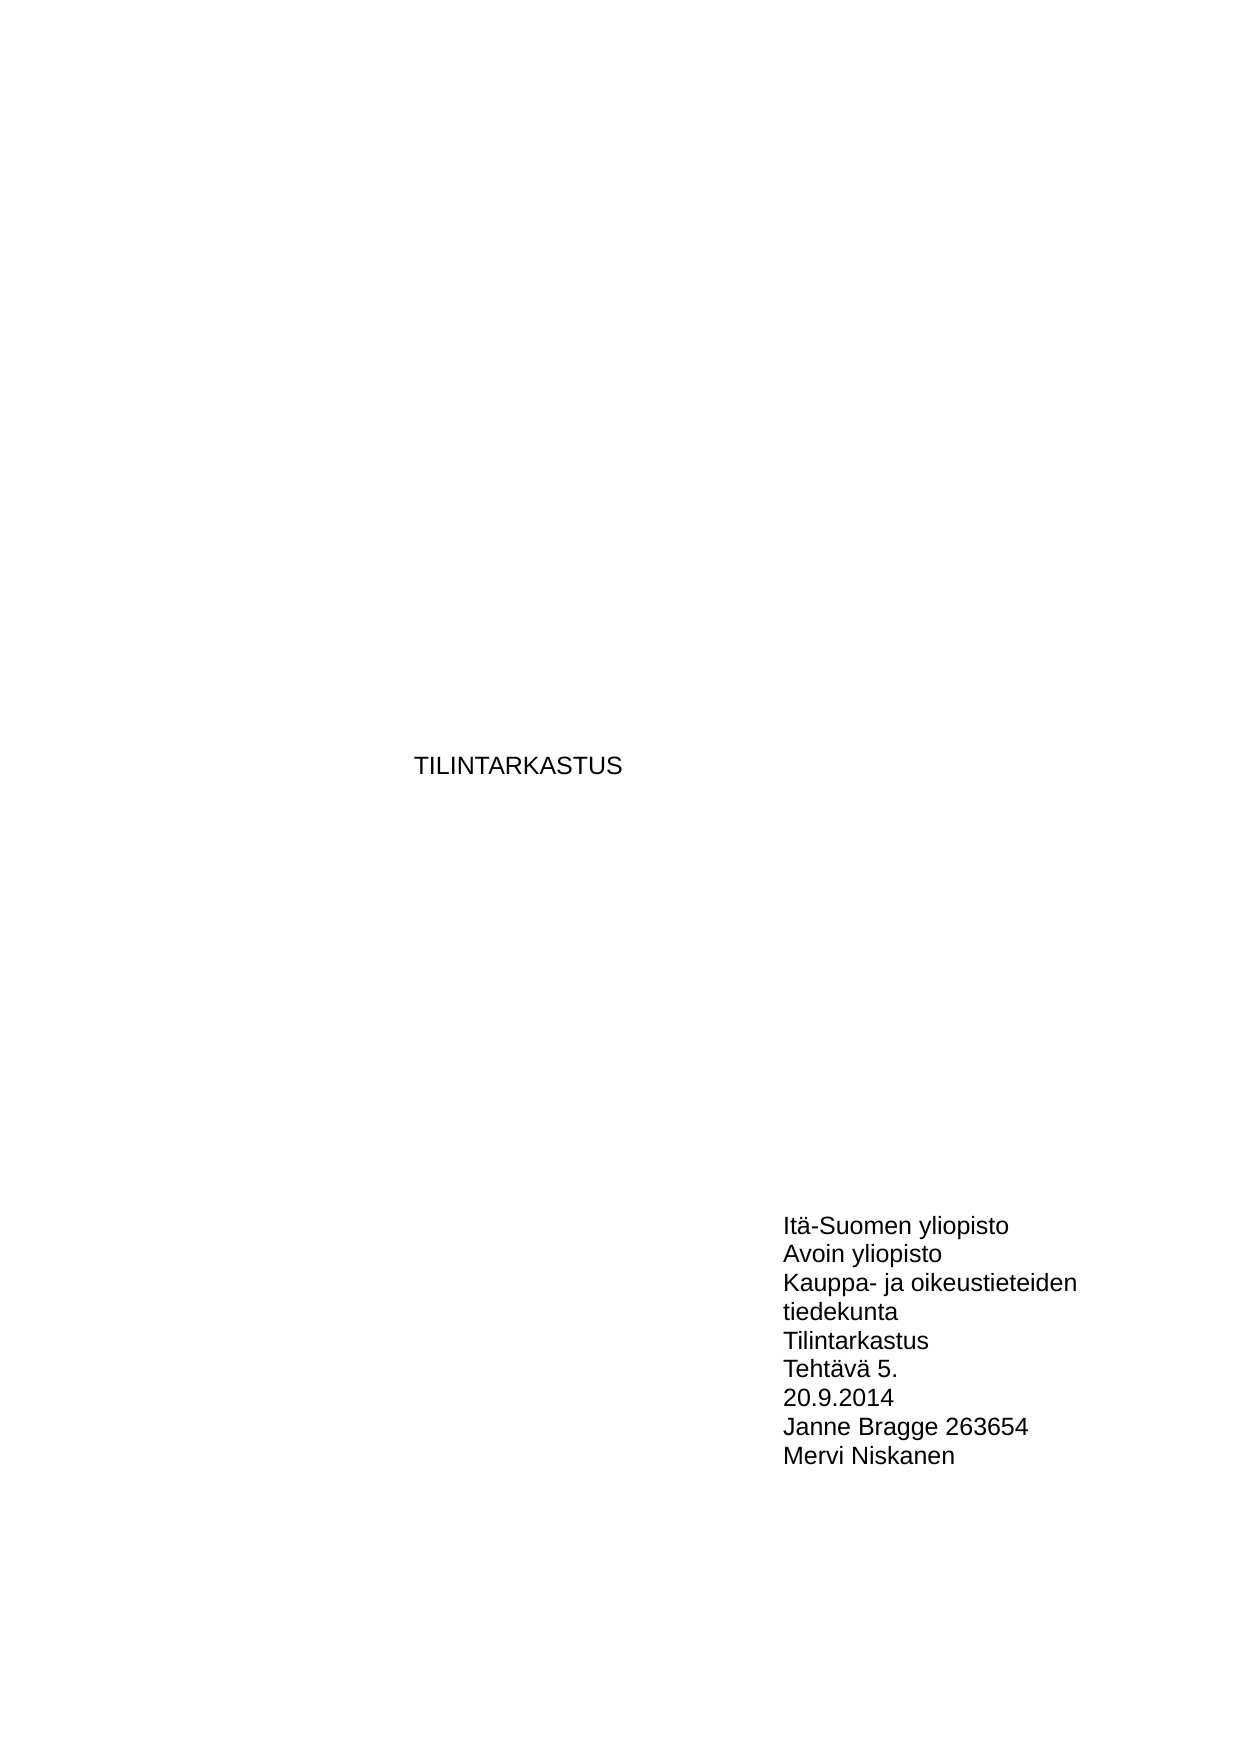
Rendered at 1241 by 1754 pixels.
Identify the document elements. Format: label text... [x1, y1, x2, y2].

text TILINTARKASTUS [118, 751, 1122, 779]
text Itä-Suomen yliopisto [118, 1211, 1122, 1239]
text Tilintarkastus [118, 1326, 1122, 1354]
text Kauppa- ja oikeustieteiden [118, 1268, 1122, 1297]
text Janne Bragge 263654 [118, 1412, 1122, 1441]
text Mervi Niskanen [118, 1441, 1122, 1469]
text 20.9.2014 [118, 1383, 1122, 1412]
text tiedekunta [118, 1297, 1122, 1326]
text Tehtävä 5. [118, 1354, 1122, 1383]
text Avoin yliopisto [118, 1239, 1122, 1268]
